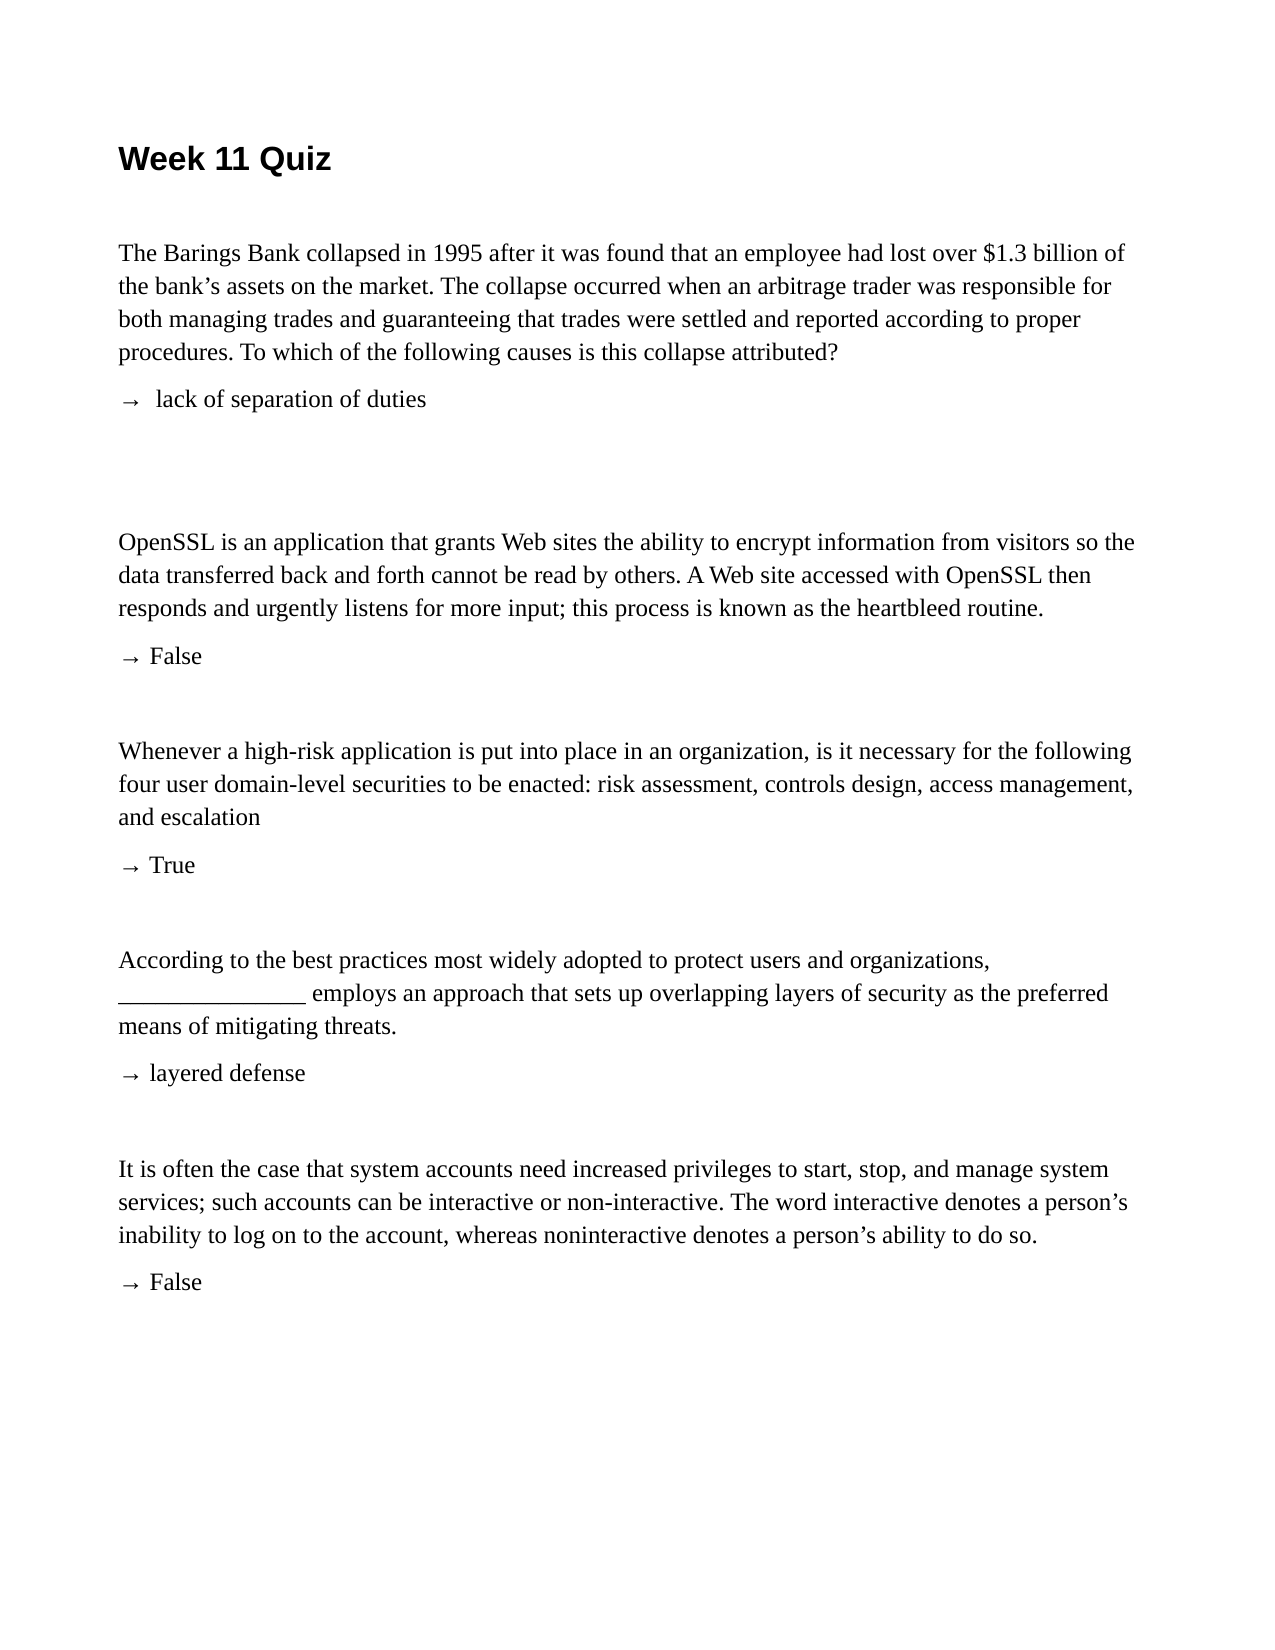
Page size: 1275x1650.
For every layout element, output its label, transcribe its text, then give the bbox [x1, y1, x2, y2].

text → True [118, 850, 1157, 878]
text It is often the case that system accounts need increased privileges to start, stop, and manage system services; such accounts can be interactive or non-interactive. The word interactive denotes a person’s inability to log on to the account, whereas noninteractive denotes a person’s ability to do so. [118, 1154, 1157, 1248]
text → False [118, 1267, 1157, 1296]
subtitle Week 11 Quiz [118, 139, 1157, 178]
text → lack of separation of duties [118, 384, 1157, 413]
text → layered defense [118, 1058, 1157, 1087]
text According to the best practices most widely adopted to protect users and organizations, _______________ employs an approach that sets up overlapping layers of security as the preferred means of mitigating threats. [118, 945, 1157, 1040]
text OpenSSL is an application that grants Web sites the ability to encrypt information from visitors so the data transferred back and forth cannot be read by others. A Web site accessed with OpenSSL then responds and urgently listens for more input; this process is known as the heartbleed routine. [118, 527, 1157, 622]
text The Barings Bank collapsed in 1995 after it was found that an employee had lost over $1.3 billion of the bank’s assets on the market. The collapse occurred when an arbitrage trader was responsible for both managing trades and guaranteeing that trades were settled and reported according to proper procedures. To which of the following causes is this collapse attributed? [118, 238, 1157, 366]
text Whenever a high-risk application is put into place in an organization, is it necessary for the following four user domain-level securities to be enacted: risk assessment, controls design, access management, and escalation [118, 736, 1157, 831]
text → False [118, 641, 1157, 669]
